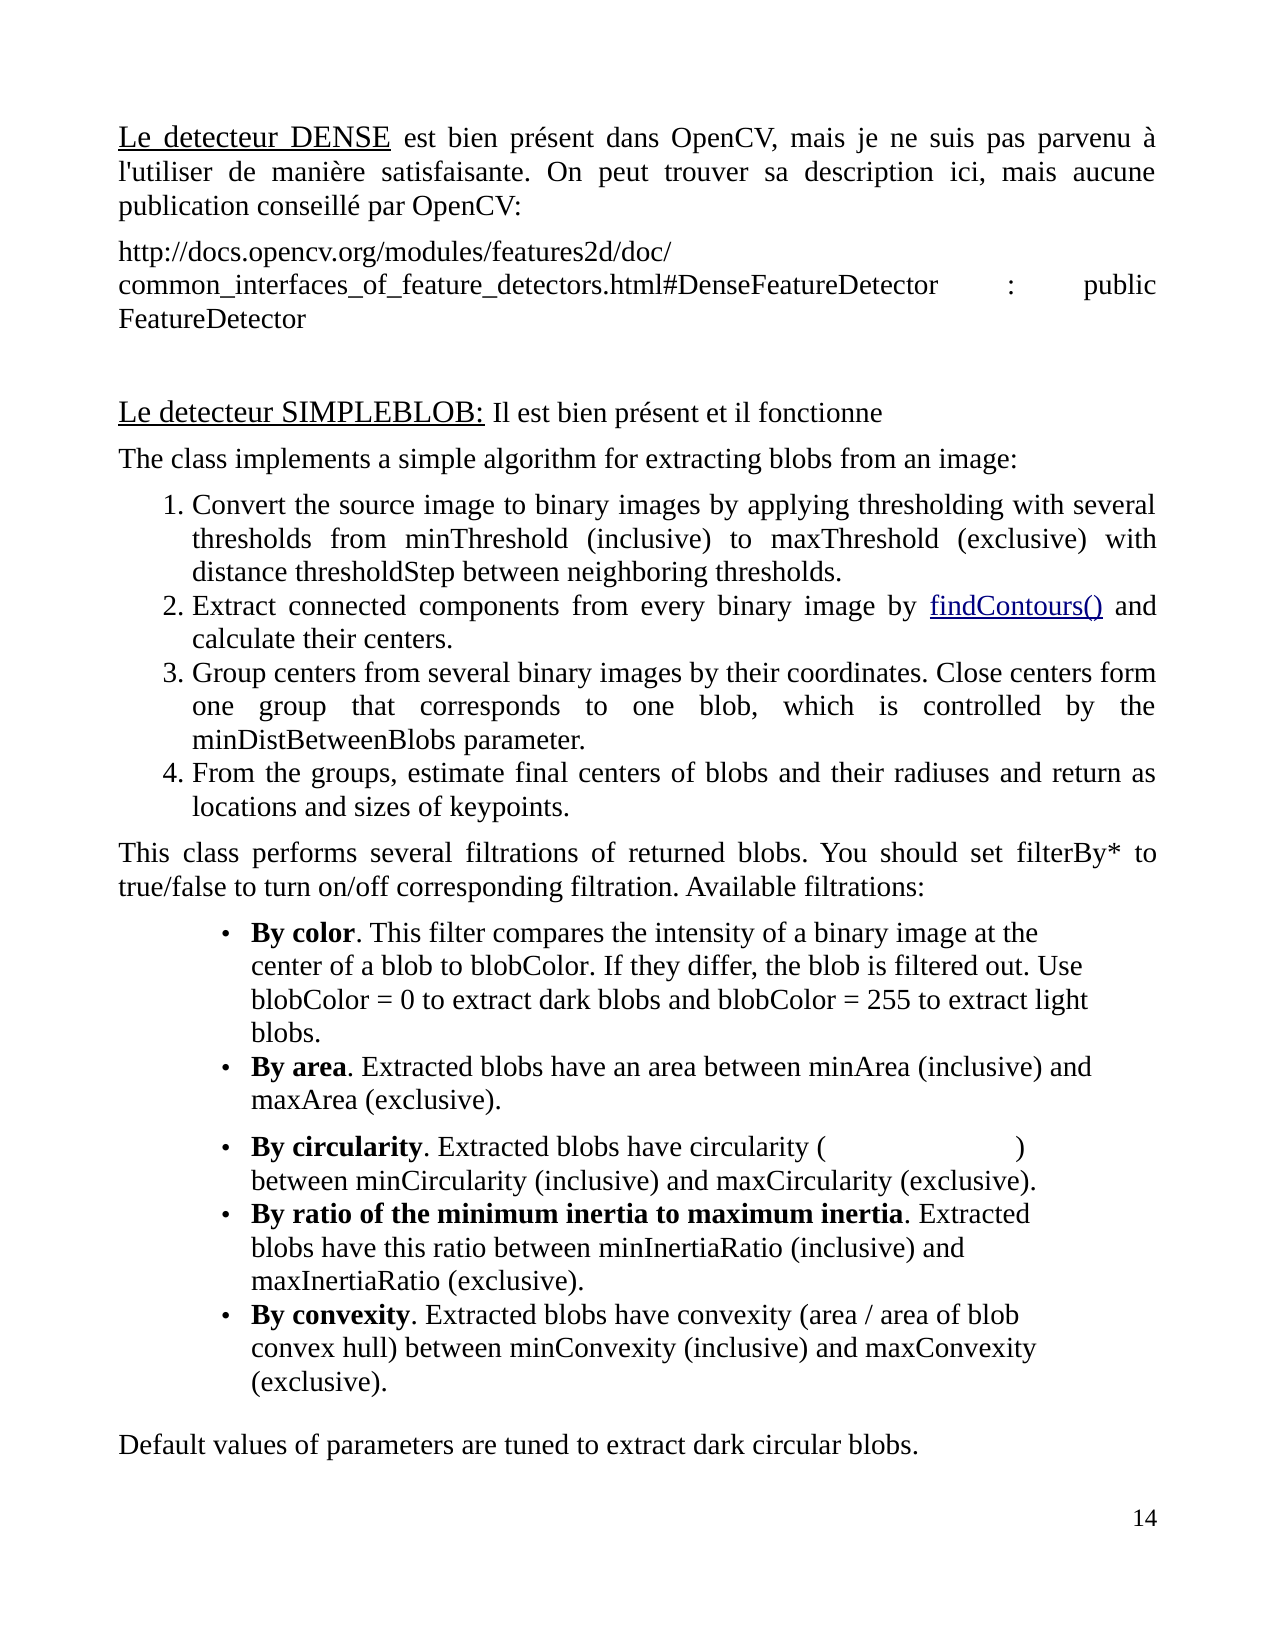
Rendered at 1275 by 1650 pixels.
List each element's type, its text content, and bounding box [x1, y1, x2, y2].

list By area. Extracted blobs have an area between minArea (inclusive) and maxArea (exclusive). [221, 1049, 1098, 1116]
text Le detecteur SIMPLEBLOB: Il est bien présent et il fonctionne [118, 393, 1157, 429]
list Group centers from several binary images by their coordinates. Close centers form one group that corresponds to one blob, which is controlled by the minDistBetweenBlobs parameter. [162, 655, 1157, 756]
list By ratio of the minimum inertia to maximum inertia. Extracted blobs have this ratio between minInertiaRatio (inclusive) and maxInertiaRatio (exclusive). [221, 1196, 1098, 1297]
list By convexity. Extracted blobs have convexity (area / area of blob convex hull) between minConvexity (inclusive) and maxConvexity (exclusive). [221, 1297, 1098, 1398]
list From the groups, estimate final centers of blobs and their radiuses and return as locations and sizes of keypoints. [162, 756, 1157, 823]
text This class performs several filtrations of returned blobs. You should set filterBy* to true/false to turn on/off corresponding filtration. Available filtrations: [118, 835, 1157, 902]
text Default values of parameters are tuned to extract dark circular blobs. [118, 1427, 1157, 1461]
list Convert the source image to binary images by applying thresholding with several thresholds from minThreshold (inclusive) to maxThreshold (exclusive) with distance thresholdStep between neighboring thresholds. [162, 487, 1157, 588]
text http://docs.opencv.org/modules/features2d/doc/common_interfaces_of_feature_detectors.html#DenseFeatureDetector : public FeatureDetector [118, 234, 1157, 334]
list Extract connected components from every binary image by findContours() and calculate their centers. [162, 588, 1157, 655]
list By color. This filter compares the intensity of a binary image at the center of a blob to blobColor. If they differ, the blob is filtered out. Use blobColor = 0 to extract dark blobs and blobColor = 255 to extract light blobs. [221, 915, 1098, 1049]
text The class implements a simple algorithm for extracting blobs from an image: [118, 441, 1157, 475]
text Le detecteur DENSE est bien présent dans OpenCV, mais je ne suis pas parvenu à l'utiliser de manière satisfaisante. On peut trouver sa description ici, mais aucune publication conseillé par OpenCV: [118, 118, 1157, 221]
list By circularity. Extracted blobs have circularity () between minCircularity (inclusive) and maxCircularity (exclusive). [221, 1116, 1098, 1196]
